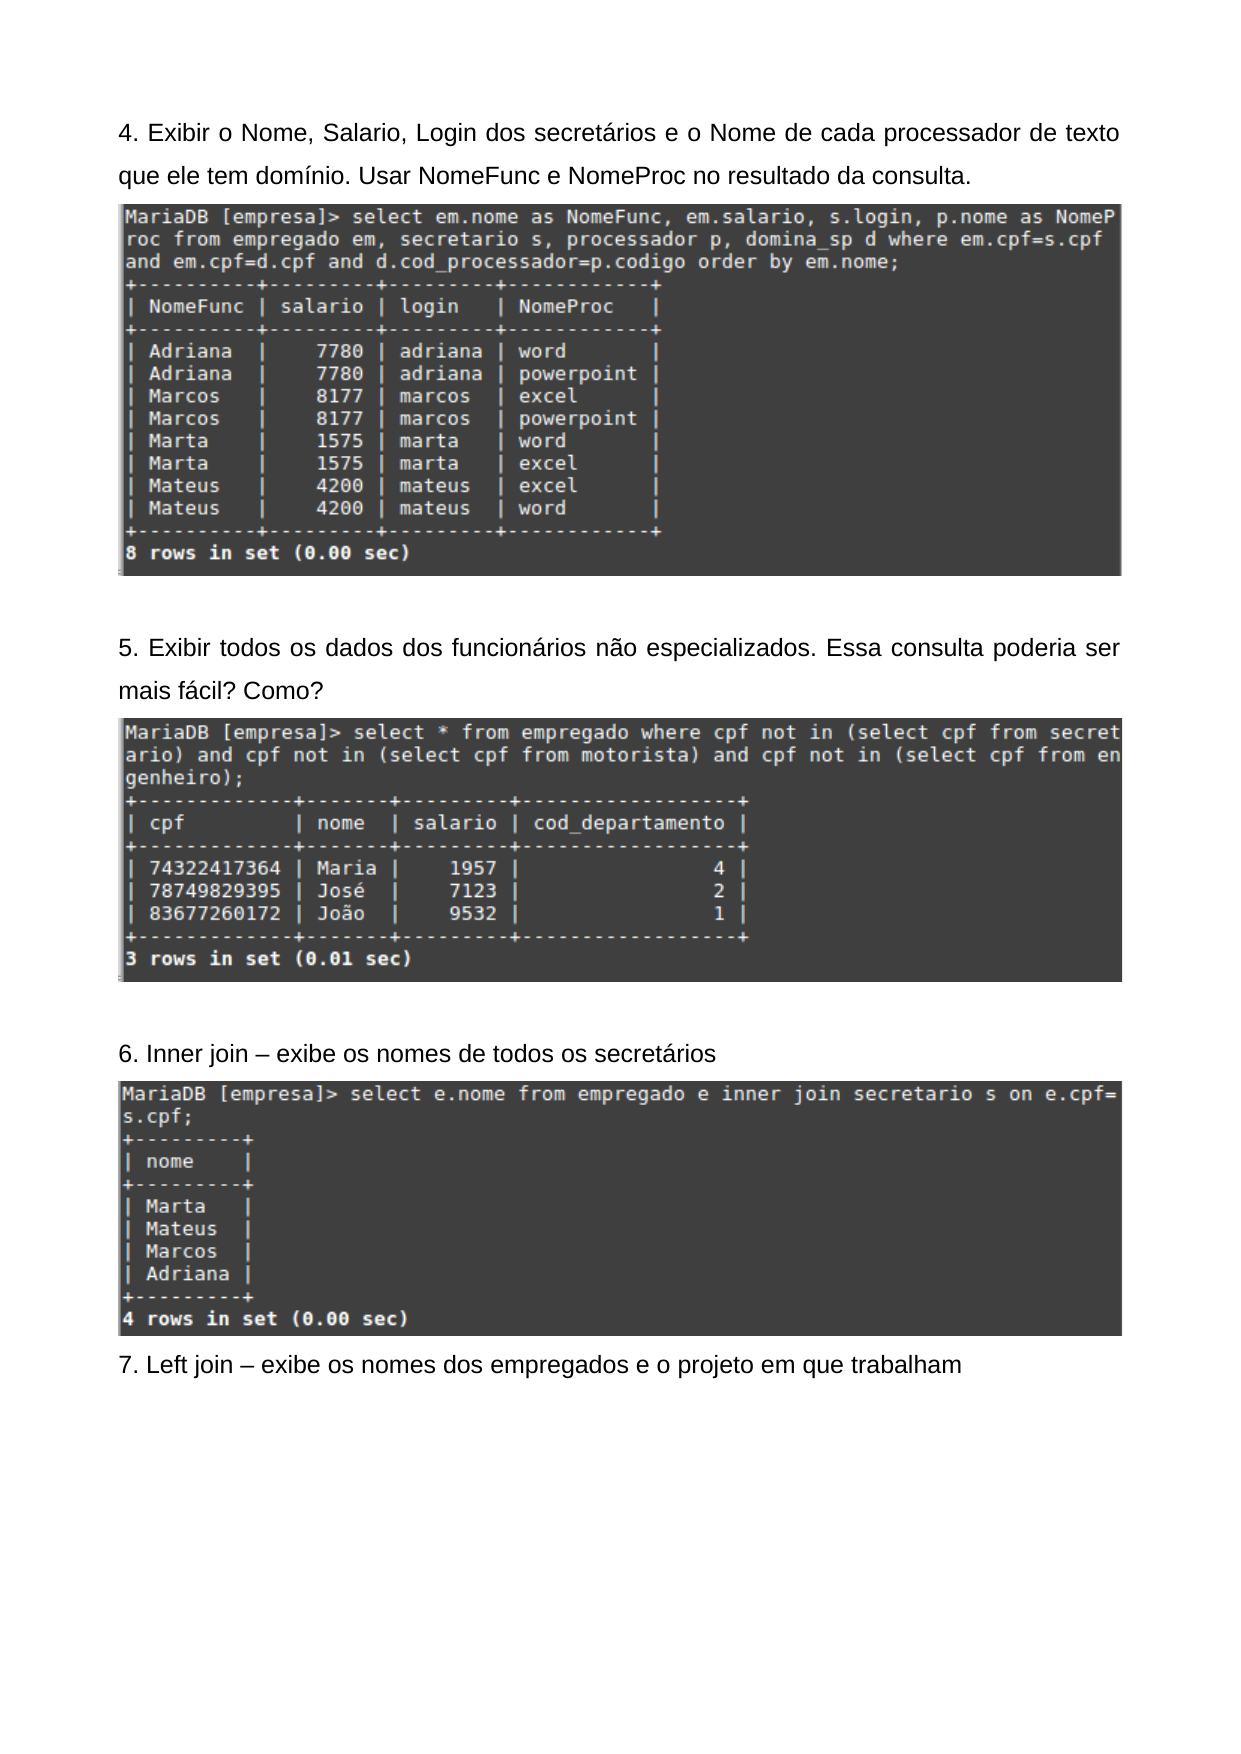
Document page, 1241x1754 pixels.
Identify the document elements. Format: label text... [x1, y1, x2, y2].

text 6. Inner join – exibe os nomes de todos os secretários [118, 1039, 1122, 1067]
picture [118, 1081, 1123, 1336]
text 5. Exibir todos os dados dos funcionários não especializados. Essa consulta poderia ser mais fácil? Como? [118, 633, 1122, 704]
text 4. Exibir o Nome, Salario, Login dos secretários e o Nome de cada processador de texto que ele tem domínio. Usar NomeFunc e NomeProc no resultado da consulta. [118, 118, 1122, 190]
picture [118, 204, 1123, 576]
picture [118, 718, 1123, 982]
text 7. Left join – exibe os nomes dos empregados e o projeto em que trabalham [118, 1336, 1122, 1379]
